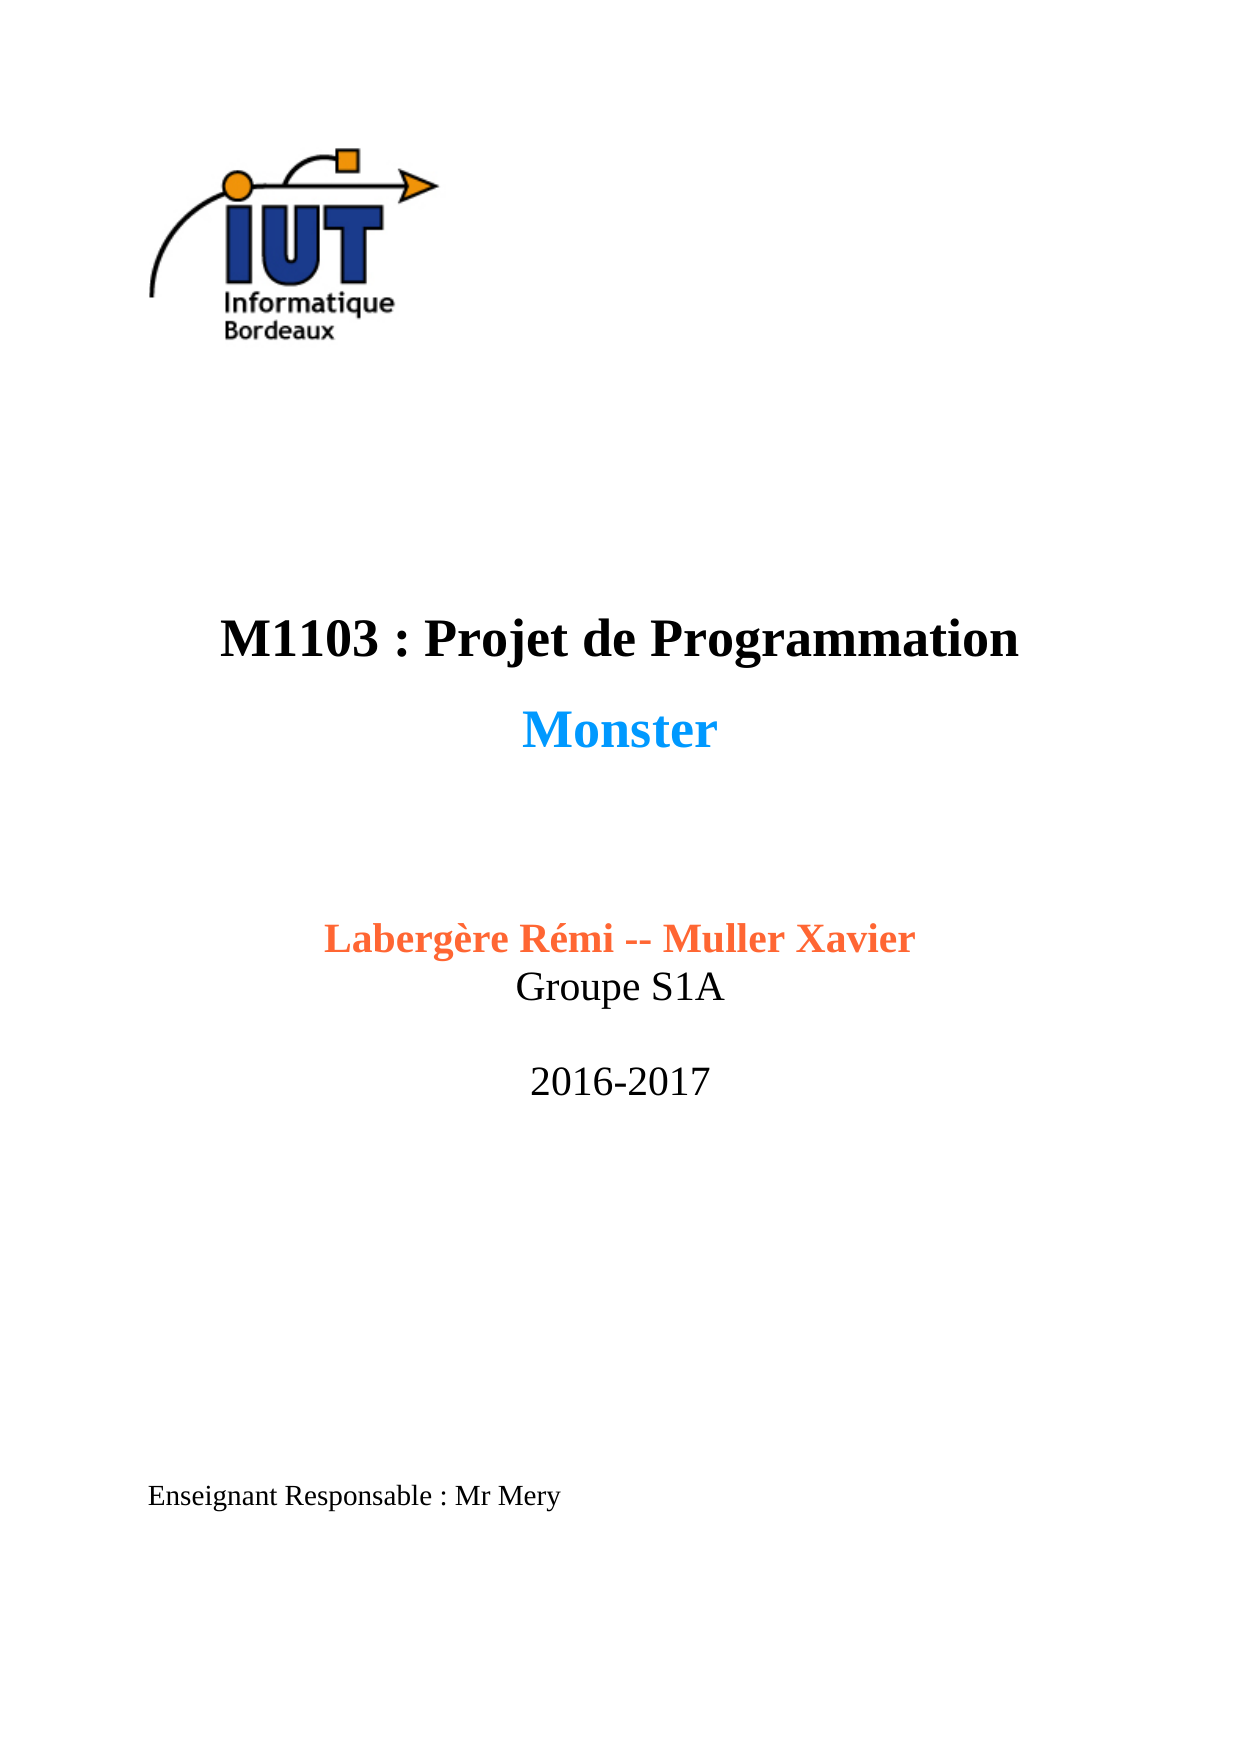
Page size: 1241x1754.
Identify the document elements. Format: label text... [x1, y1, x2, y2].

text Labergère Rémi -- Muller Xavier [148, 913, 1093, 961]
picture [149, 147, 447, 348]
text Groupe S1A [148, 961, 1093, 1009]
text Enseignant Responsable : Mr Mery [148, 1478, 1093, 1512]
text Monster [148, 697, 1093, 760]
text 2016-2017 [148, 1057, 1093, 1105]
text M1103 : Projet de Programmation [148, 606, 1093, 669]
